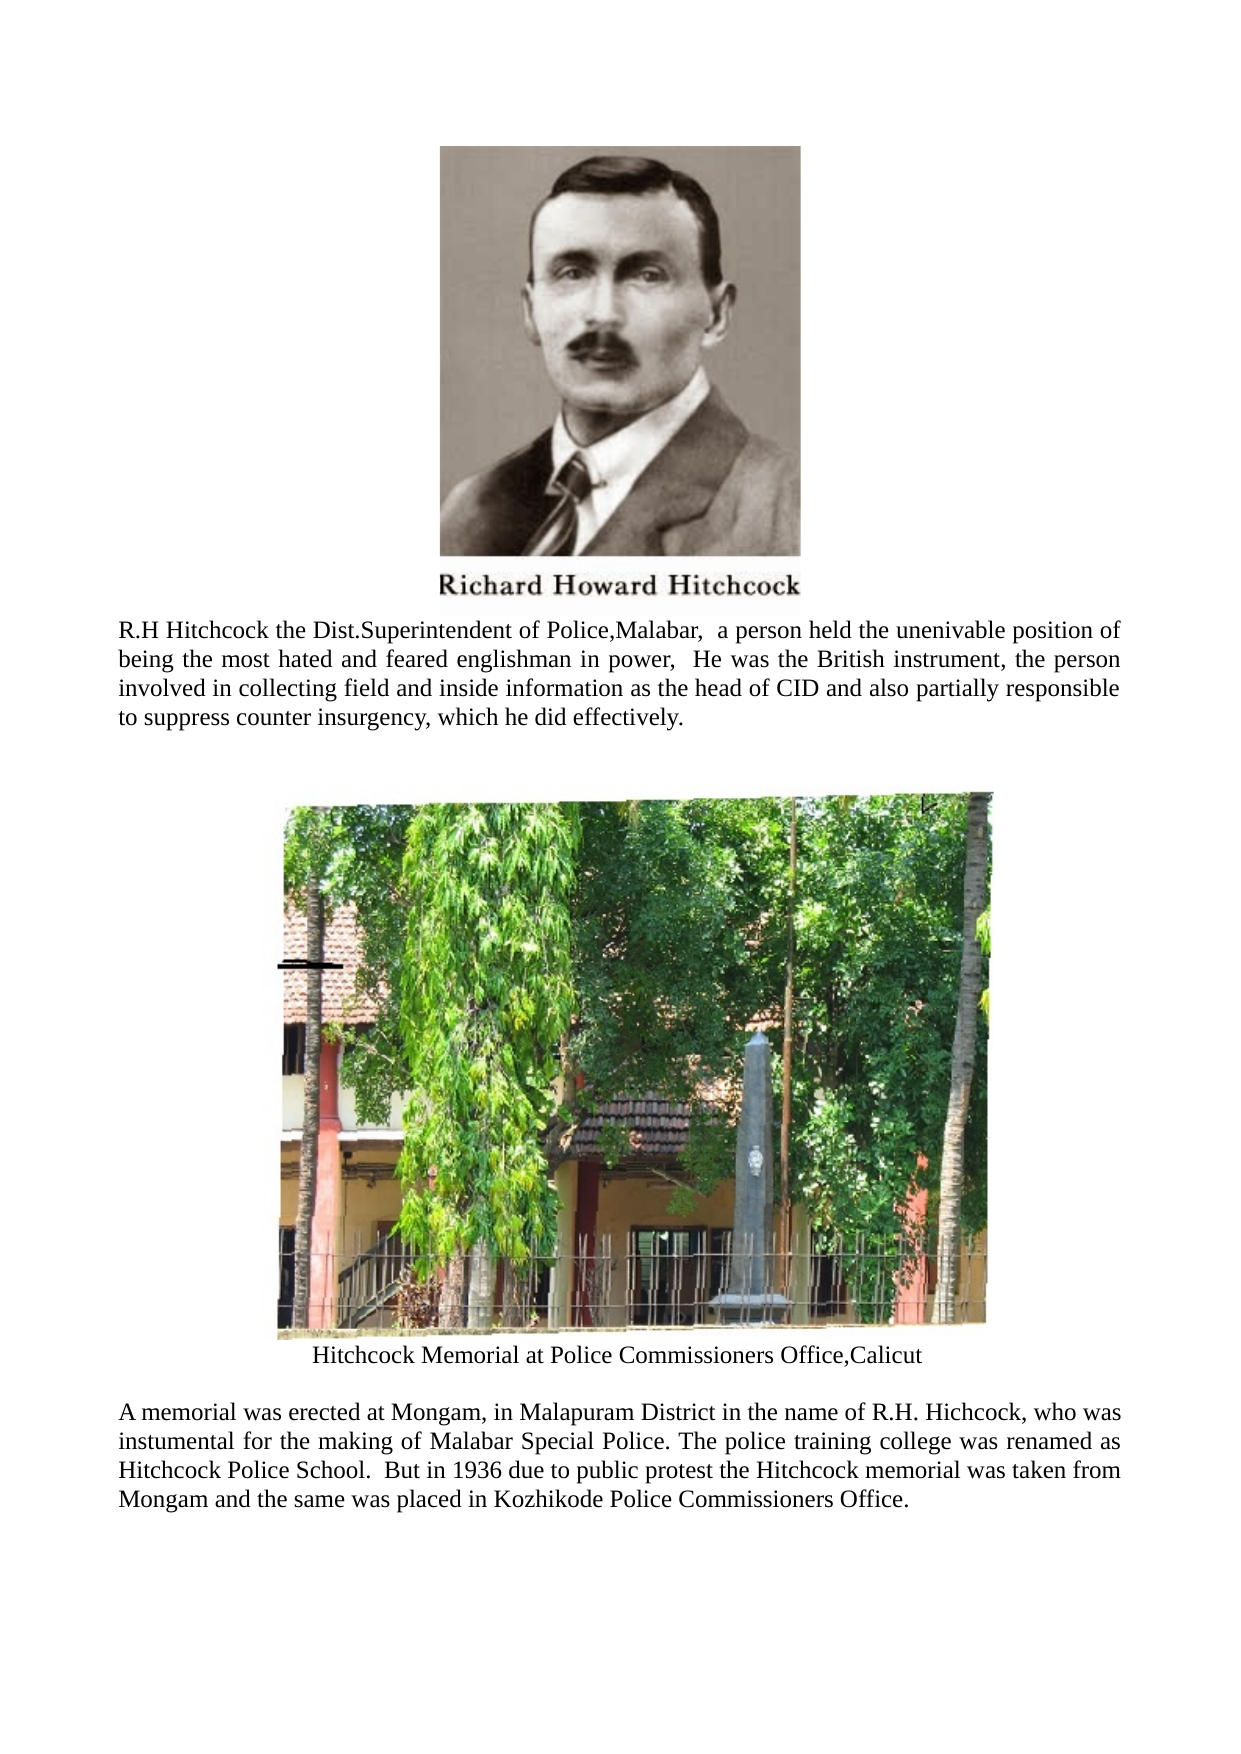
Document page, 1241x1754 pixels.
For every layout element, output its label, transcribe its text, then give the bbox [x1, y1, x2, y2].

text Hitchcock Memorial at Police Commissioners Office,Calicut [118, 731, 1122, 1369]
picture [439, 146, 801, 616]
text A memorial was erected at Mongam, in Malapuram District in the name of R.H. Hichcock, who was instumental for the making of Malabar Special Police. The police training college was renamed as Hitchcock Police School. But in 1936 due to public protest the Hitchcock memorial was taken from Mongam and the same was placed in Kozhikode Police Commissioners Office. [118, 1397, 1122, 1512]
text R.H Hitchcock the Dist.Superintendent of Police,Malabar, a person held the unenivable position of being the most hated and feared englishman in power, He was the British instrument, the person involved in collecting field and inside information as the head of CID and also partially responsible to suppress counter insurgency, which he did effectively. [118, 147, 1122, 731]
picture [37, 736, 994, 1340]
